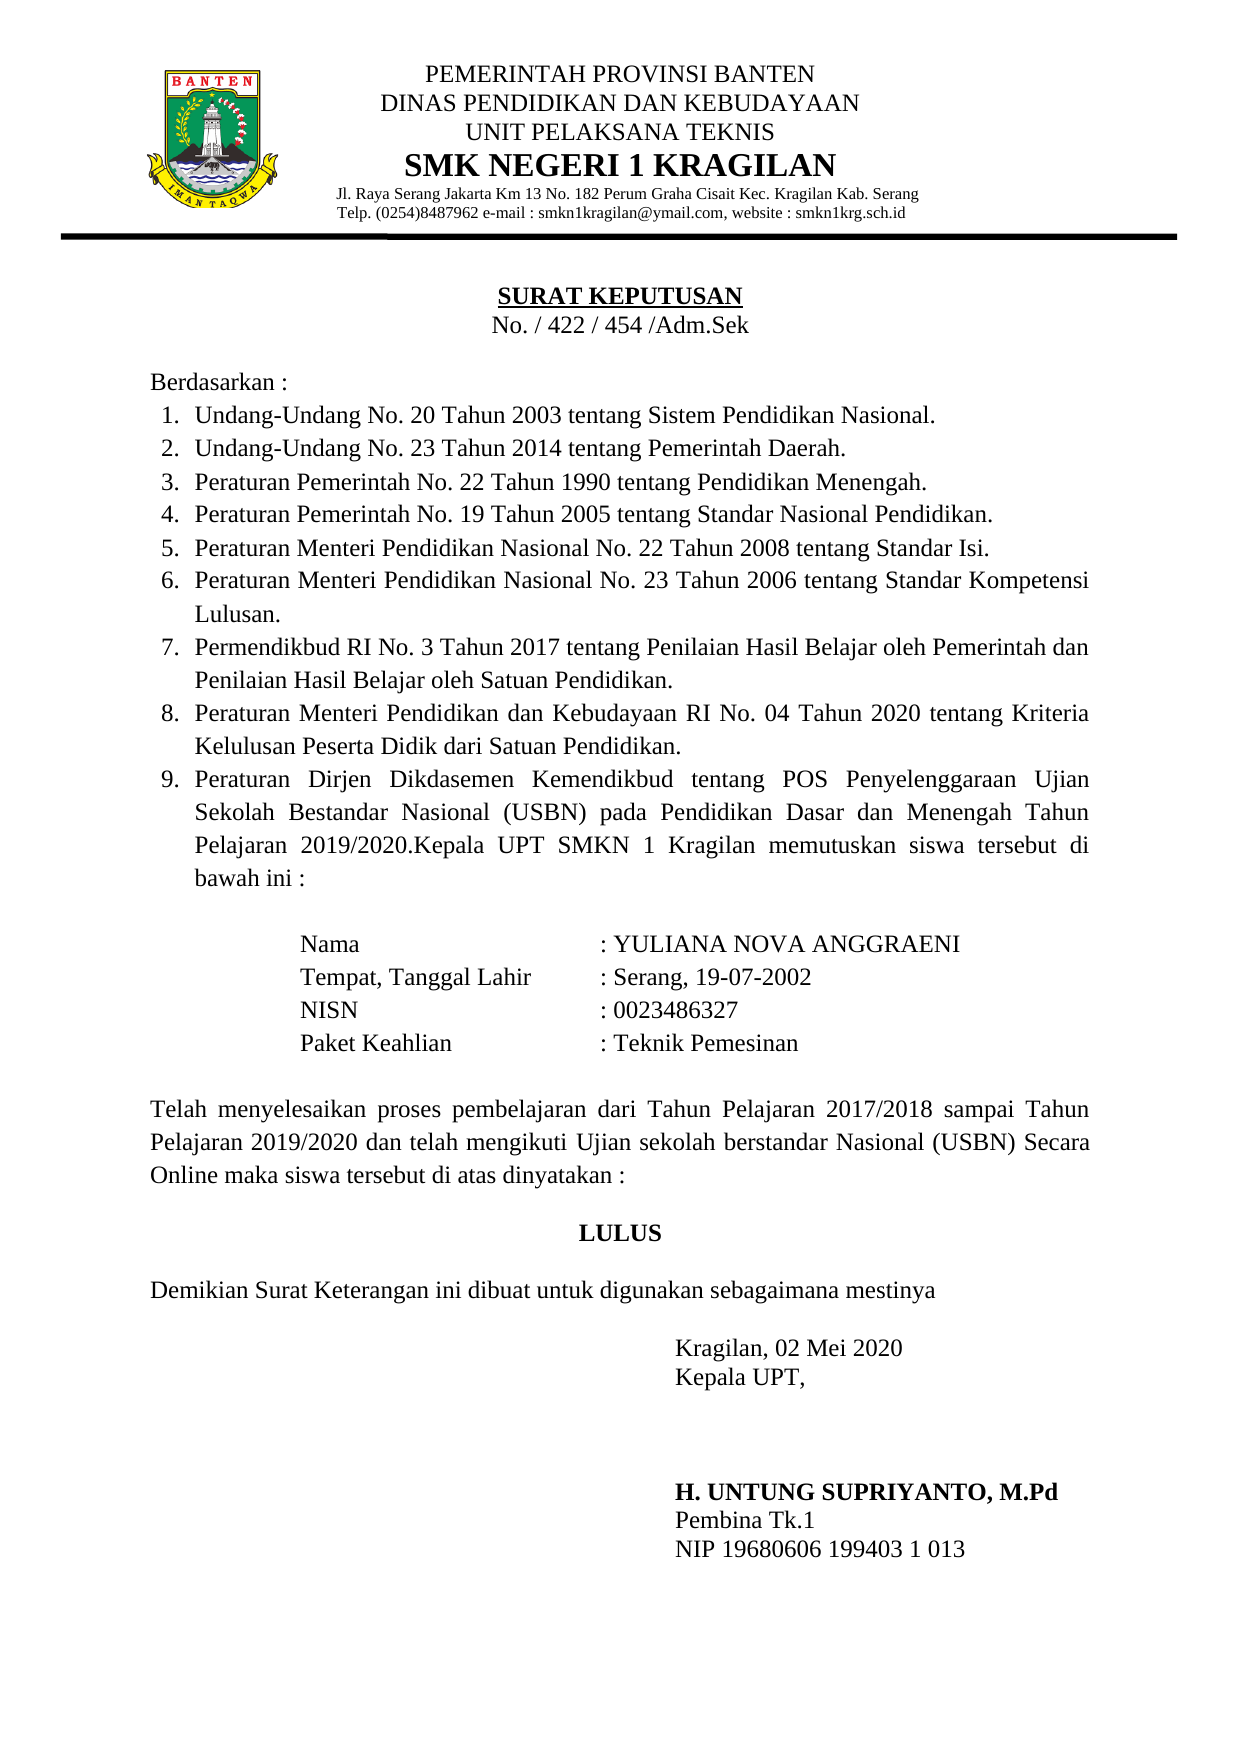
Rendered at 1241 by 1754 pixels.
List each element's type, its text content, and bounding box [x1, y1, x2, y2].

text Berdasarkan : [150, 367, 1090, 396]
text No. / 422 / 454 /Adm.Sek [150, 310, 1090, 339]
text LULUS [150, 1218, 1090, 1247]
text Paket Keahlian : Teknik Pemesinan [150, 1028, 1090, 1057]
list Peraturan Pemerintah No. 19 Tahun 2005 tentang Standar Nasional Pendidikan. [179, 499, 1090, 528]
text Kragilan, 02 Mei 2020 [150, 1333, 1090, 1362]
text H. UNTUNG SUPRIYANTO, M.Pd [150, 1477, 1090, 1506]
text SURAT KEPUTUSAN [150, 281, 1090, 310]
text Tempat, Tanggal Lahir : Serang, 19-07-2002 [150, 962, 1090, 991]
list Undang-Undang No. 23 Tahun 2014 tentang Pemerintah Daerah. [179, 433, 1090, 462]
list Permendikbud RI No. 3 Tahun 2017 tentang Penilaian Hasil Belajar oleh Pemerintah dan Penilaian Hasil Belajar oleh Satuan Pendidikan. [179, 632, 1090, 693]
text Demikian Surat Keterangan ini dibuat untuk digunakan sebagaimana mestinya [150, 1276, 1090, 1304]
list Undang-Undang No. 20 Tahun 2003 tentang Sistem Pendidikan Nasional. [179, 401, 1090, 429]
list Peraturan Menteri Pendidikan dan Kebudayaan RI No. 04 Tahun 2020 tentang Kriteria Kelulusan Peserta Didik dari Satuan Pendidikan. [179, 698, 1090, 759]
list Peraturan Menteri Pendidikan Nasional No. 22 Tahun 2008 tentang Standar Isi. [179, 533, 1090, 561]
text Telah menyelesaikan proses pembelajaran dari Tahun Pelajaran 2017/2018 sampai Tahun Pelajaran 2019/2020 dan telah mengikuti Ujian sekolah berstandar Nasional (USBN) Secara Online maka siswa tersebut di atas dinyatakan : [150, 1094, 1090, 1189]
text NISN : 0023486327 [150, 995, 1090, 1024]
list Peraturan Pemerintah No. 22 Tahun 1990 tentang Pendidikan Menengah. [179, 467, 1090, 495]
picture [146, 70, 279, 208]
text Nama : YULIANA NOVA ANGGRAENI [150, 929, 1090, 958]
list Peraturan Dirjen Dikdasemen Kemendikbud tentang POS Penyelenggaraan Ujian Sekolah Bestandar Nasional (USBN) pada Pendidikan Dasar dan Menengah Tahun Pelajaran 2019/2020.Kepala UPT SMKN 1 Kragilan memutuskan siswa tersebut di bawah ini : [179, 764, 1090, 892]
text Kepala UPT, [150, 1362, 1090, 1391]
text Pembina Tk.1 [150, 1506, 1090, 1534]
list Peraturan Menteri Pendidikan Nasional No. 23 Tahun 2006 tentang Standar Kompetensi Lulusan. [179, 566, 1090, 627]
text NIP 19680606 199403 1 013 [150, 1534, 1090, 1563]
